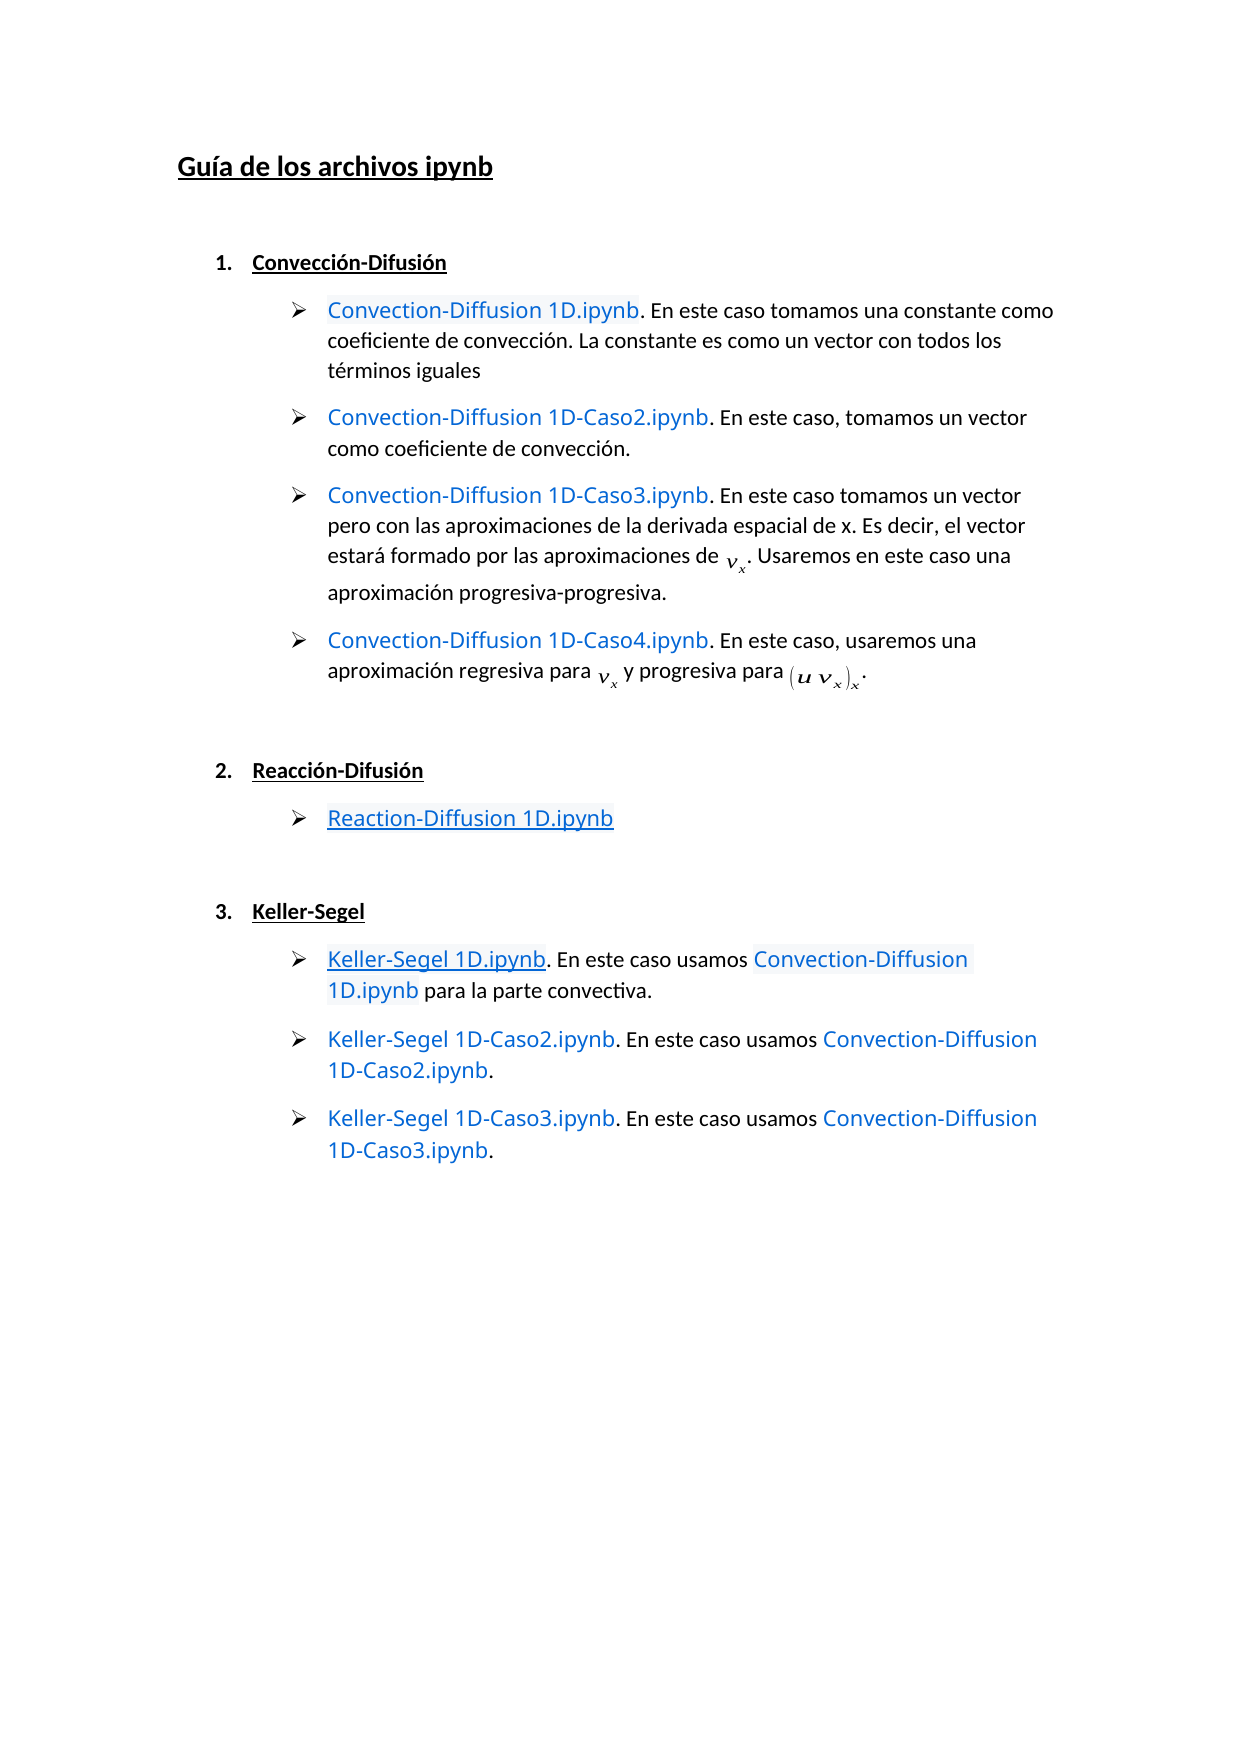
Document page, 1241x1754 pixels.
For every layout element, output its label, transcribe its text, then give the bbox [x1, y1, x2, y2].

list Convection-Diffusion 1D.ipynb. En este caso tomamos una constante como coeficiente de convección. La constante es como un vector con todos los términos iguales [290, 295, 1063, 384]
list Keller-Segel [215, 897, 1063, 926]
list Keller-Segel 1D.ipynb. En este caso usamos Convection-Diffusion 1D.ipynb para la parte convectiva. [290, 944, 1063, 1005]
list Reacción-Difusión [215, 757, 1063, 784]
list Keller-Segel 1D-Caso2.ipynb. En este caso usamos Convection-Diffusion 1D-Caso2.ipynb. [290, 1024, 1063, 1085]
list Convection-Diffusion 1D-Caso3.ipynb. En este caso tomamos un vector pero con las aproximaciones de la derivada espacial de x. Es decir, el vector estará formado por las aproximaciones de . Usaremos en este caso una aproximación progresiva-progresiva. [290, 480, 1063, 606]
list Keller-Segel 1D-Caso3.ipynb. En este caso usamos Convection-Diffusion 1D-Caso3.ipynb. [290, 1103, 1063, 1165]
list Convección-Difusión [215, 248, 1063, 276]
list Reaction-Diffusion 1D.ipynb [290, 803, 1063, 833]
list Convection-Diffusion 1D-Caso2.ipynb. En este caso, tomamos un vector como coeficiente de convección. [290, 402, 1063, 462]
list Convection-Diffusion 1D-Caso4.ipynb. En este caso, usaremos una aproximación regresiva para y progresiva para . [290, 625, 1063, 692]
text Guía de los archivos ipynb [177, 148, 1063, 183]
